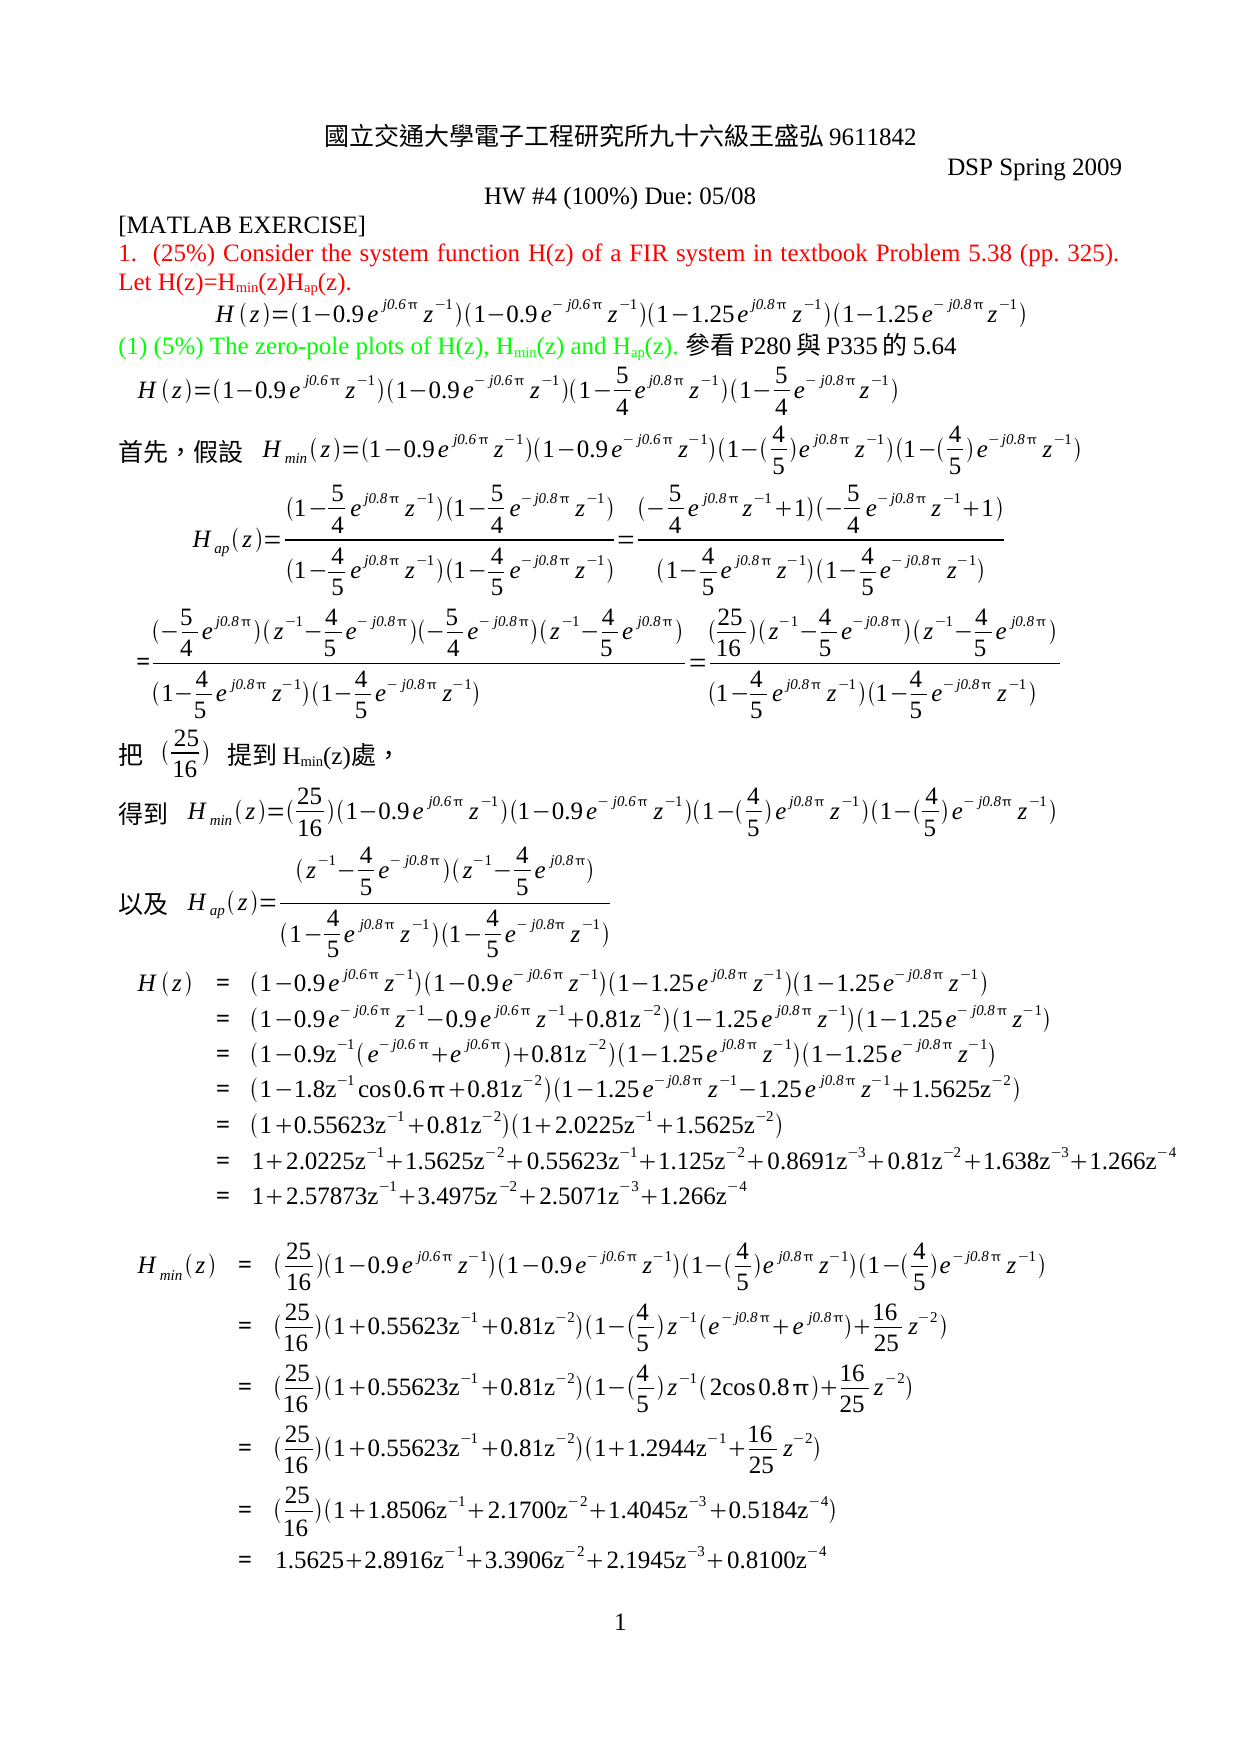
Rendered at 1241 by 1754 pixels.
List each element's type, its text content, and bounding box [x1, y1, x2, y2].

text 1. (25%) Consider the system function H(z) of a FIR system in textbook Problem 5.38 (pp. 325). Let H(z)=Hmin(z)Hap(z). [118, 238, 1122, 296]
text [MATLAB EXERCISE] [118, 210, 1122, 238]
text HW #4 (100%) Due: 05/08 [118, 181, 1122, 210]
text 國立交通大學電子工程研究所九十六級王盛弘9611842 [118, 118, 1122, 152]
text DSP Spring 2009 [118, 152, 1122, 181]
text (1) (5%) The zero-pole plots of H(z), Hmin(z) and Hap(z). 參看P280與P335的5.64 [118, 328, 1122, 362]
text 以及 [118, 842, 1122, 964]
text 得到 [118, 783, 1122, 842]
text 把提到Hmin(z)處， [118, 724, 1122, 783]
text 首先，假設 [118, 421, 1122, 480]
